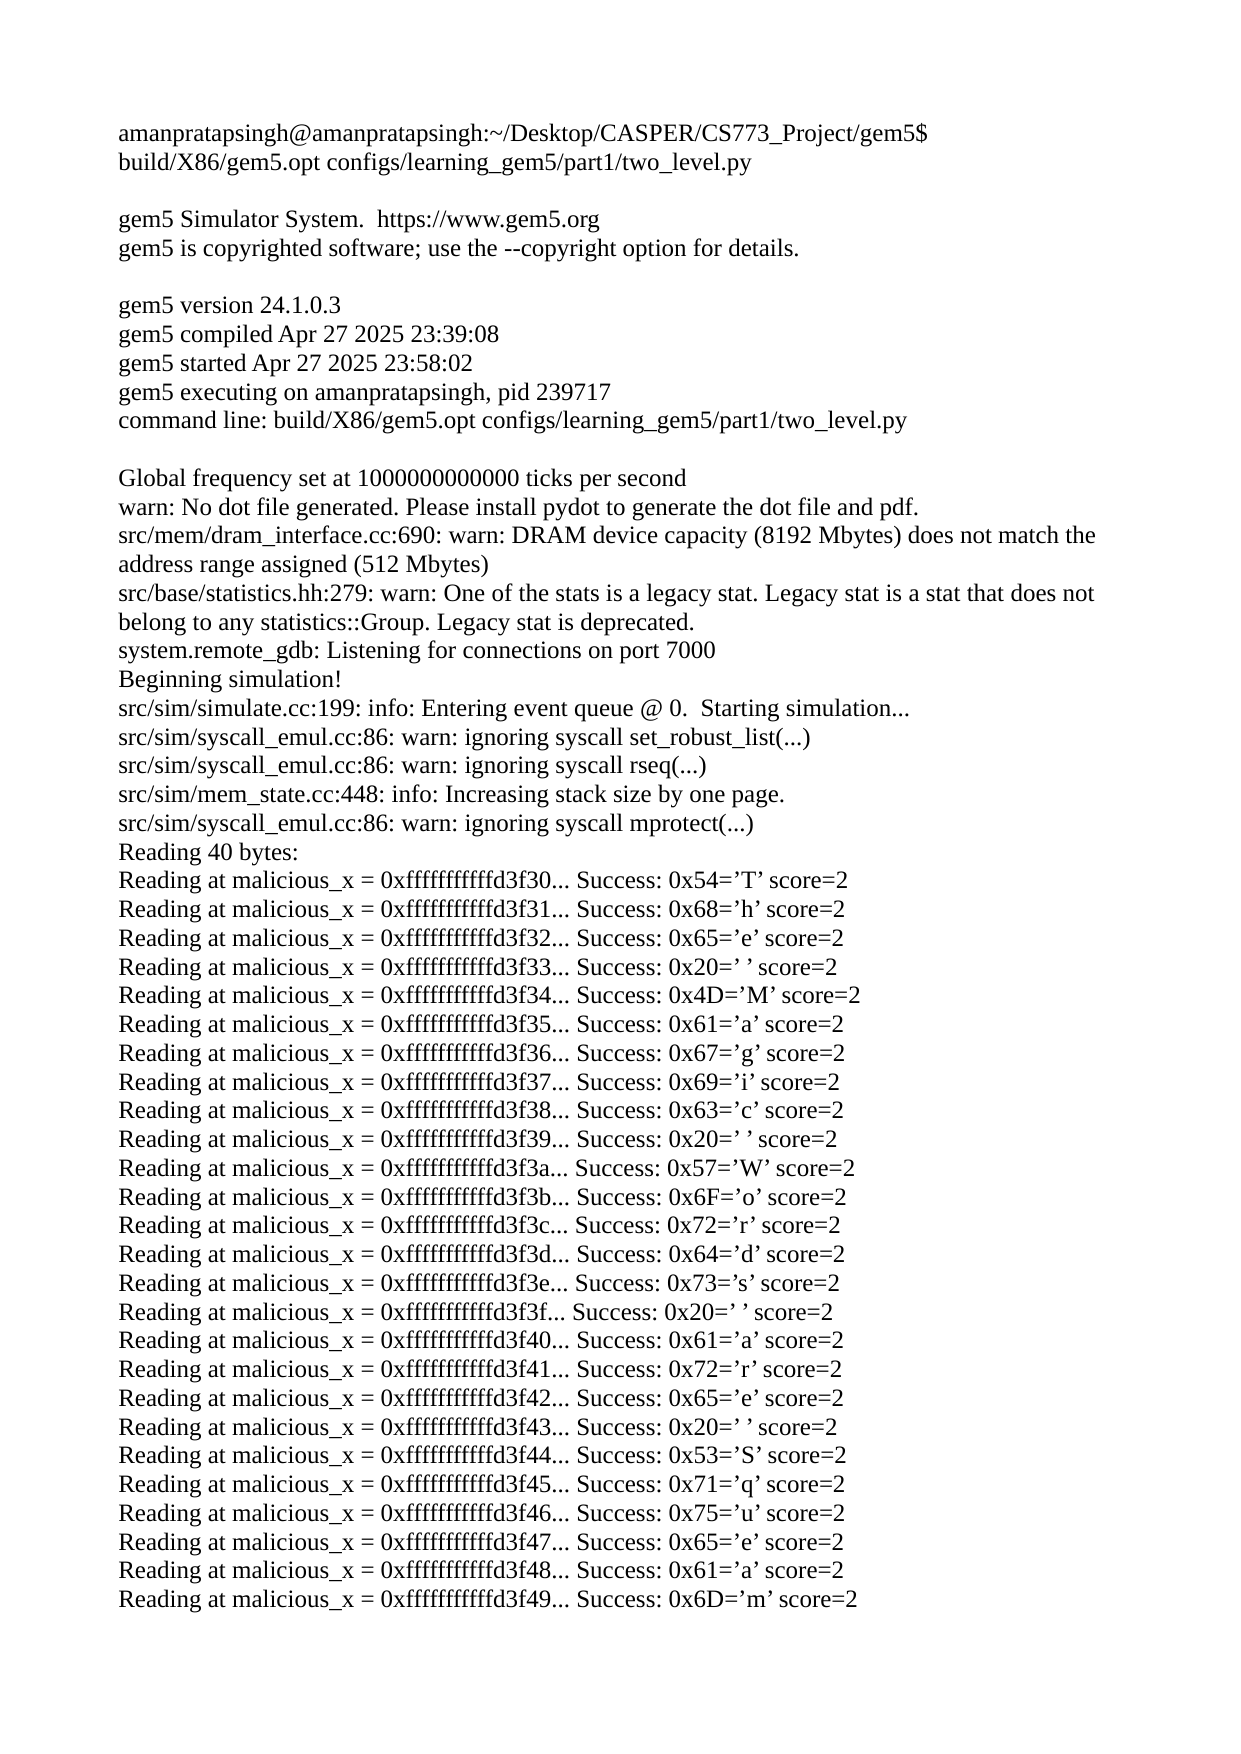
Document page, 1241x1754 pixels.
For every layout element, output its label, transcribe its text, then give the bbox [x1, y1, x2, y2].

text Reading at malicious_x = 0xfffffffffffd3f42... Success: 0x65=’e’ score=2 [118, 1383, 1122, 1412]
text Reading at malicious_x = 0xfffffffffffd3f48... Success: 0x61=’a’ score=2 [118, 1556, 1122, 1584]
text system.remote_gdb: Listening for connections on port 7000 [118, 636, 1122, 664]
text Global frequency set at 1000000000000 ticks per second [118, 463, 1122, 492]
text Reading at malicious_x = 0xfffffffffffd3f33... Success: 0x20=’ ’ score=2 [118, 952, 1122, 981]
text Reading at malicious_x = 0xfffffffffffd3f31... Success: 0x68=’h’ score=2 [118, 894, 1122, 923]
text Reading at malicious_x = 0xfffffffffffd3f35... Success: 0x61=’a’ score=2 [118, 1009, 1122, 1038]
text Beginning simulation! [118, 664, 1122, 693]
text Reading at malicious_x = 0xfffffffffffd3f3f... Success: 0x20=’ ’ score=2 [118, 1297, 1122, 1326]
text Reading at malicious_x = 0xfffffffffffd3f43... Success: 0x20=’ ’ score=2 [118, 1412, 1122, 1441]
text gem5 executing on amanpratapsingh, pid 239717 [118, 377, 1122, 406]
text src/mem/dram_interface.cc:690: warn: DRAM device capacity (8192 Mbytes) does not match the address range assigned (512 Mbytes) [118, 521, 1122, 578]
text gem5 started Apr 27 2025 23:58:02 [118, 348, 1122, 377]
text gem5 Simulator System. https://www.gem5.org [118, 204, 1122, 233]
text Reading at malicious_x = 0xfffffffffffd3f40... Success: 0x61=’a’ score=2 [118, 1326, 1122, 1354]
text Reading at malicious_x = 0xfffffffffffd3f3d... Success: 0x64=’d’ score=2 [118, 1239, 1122, 1268]
text Reading at malicious_x = 0xfffffffffffd3f3b... Success: 0x6F=’o’ score=2 [118, 1182, 1122, 1211]
text Reading at malicious_x = 0xfffffffffffd3f38... Success: 0x63=’c’ score=2 [118, 1096, 1122, 1124]
text amanpratapsingh@amanpratapsingh:~/Desktop/CASPER/CS773_Project/gem5$ build/X86/gem5.opt configs/learning_gem5/part1/two_level.py [118, 118, 1122, 176]
text Reading at malicious_x = 0xfffffffffffd3f3e... Success: 0x73=’s’ score=2 [118, 1268, 1122, 1297]
text src/sim/mem_state.cc:448: info: Increasing stack size by one page. [118, 779, 1122, 808]
text Reading at malicious_x = 0xfffffffffffd3f30... Success: 0x54=’T’ score=2 [118, 866, 1122, 894]
text Reading at malicious_x = 0xfffffffffffd3f49... Success: 0x6D=’m’ score=2 [118, 1584, 1122, 1613]
text warn: No dot file generated. Please install pydot to generate the dot file and pdf. [118, 492, 1122, 521]
text src/base/statistics.hh:279: warn: One of the stats is a legacy stat. Legacy stat is a stat that does not belong to any statistics::Group. Legacy stat is deprecated. [118, 578, 1122, 636]
text Reading at malicious_x = 0xfffffffffffd3f3c... Success: 0x72=’r’ score=2 [118, 1211, 1122, 1239]
text gem5 version 24.1.0.3 [118, 291, 1122, 319]
text Reading at malicious_x = 0xfffffffffffd3f47... Success: 0x65=’e’ score=2 [118, 1527, 1122, 1556]
text src/sim/simulate.cc:199: info: Entering event queue @ 0. Starting simulation... [118, 693, 1122, 722]
text Reading at malicious_x = 0xfffffffffffd3f36... Success: 0x67=’g’ score=2 [118, 1038, 1122, 1067]
text gem5 is copyrighted software; use the --copyright option for details. [118, 233, 1122, 262]
text Reading at malicious_x = 0xfffffffffffd3f44... Success: 0x53=’S’ score=2 [118, 1441, 1122, 1469]
text Reading at malicious_x = 0xfffffffffffd3f46... Success: 0x75=’u’ score=2 [118, 1498, 1122, 1527]
text gem5 compiled Apr 27 2025 23:39:08 [118, 319, 1122, 348]
text command line: build/X86/gem5.opt configs/learning_gem5/part1/two_level.py [118, 406, 1122, 434]
text Reading at malicious_x = 0xfffffffffffd3f41... Success: 0x72=’r’ score=2 [118, 1354, 1122, 1383]
text src/sim/syscall_emul.cc:86: warn: ignoring syscall set_robust_list(...) [118, 722, 1122, 751]
text Reading at malicious_x = 0xfffffffffffd3f3a... Success: 0x57=’W’ score=2 [118, 1153, 1122, 1182]
text Reading at malicious_x = 0xfffffffffffd3f45... Success: 0x71=’q’ score=2 [118, 1469, 1122, 1498]
text Reading at malicious_x = 0xfffffffffffd3f39... Success: 0x20=’ ’ score=2 [118, 1124, 1122, 1153]
text Reading at malicious_x = 0xfffffffffffd3f32... Success: 0x65=’e’ score=2 [118, 923, 1122, 952]
text Reading at malicious_x = 0xfffffffffffd3f37... Success: 0x69=’i’ score=2 [118, 1067, 1122, 1096]
text src/sim/syscall_emul.cc:86: warn: ignoring syscall rseq(...) [118, 751, 1122, 779]
text Reading at malicious_x = 0xfffffffffffd3f34... Success: 0x4D=’M’ score=2 [118, 981, 1122, 1009]
text Reading 40 bytes: [118, 837, 1122, 866]
text src/sim/syscall_emul.cc:86: warn: ignoring syscall mprotect(...) [118, 808, 1122, 837]
